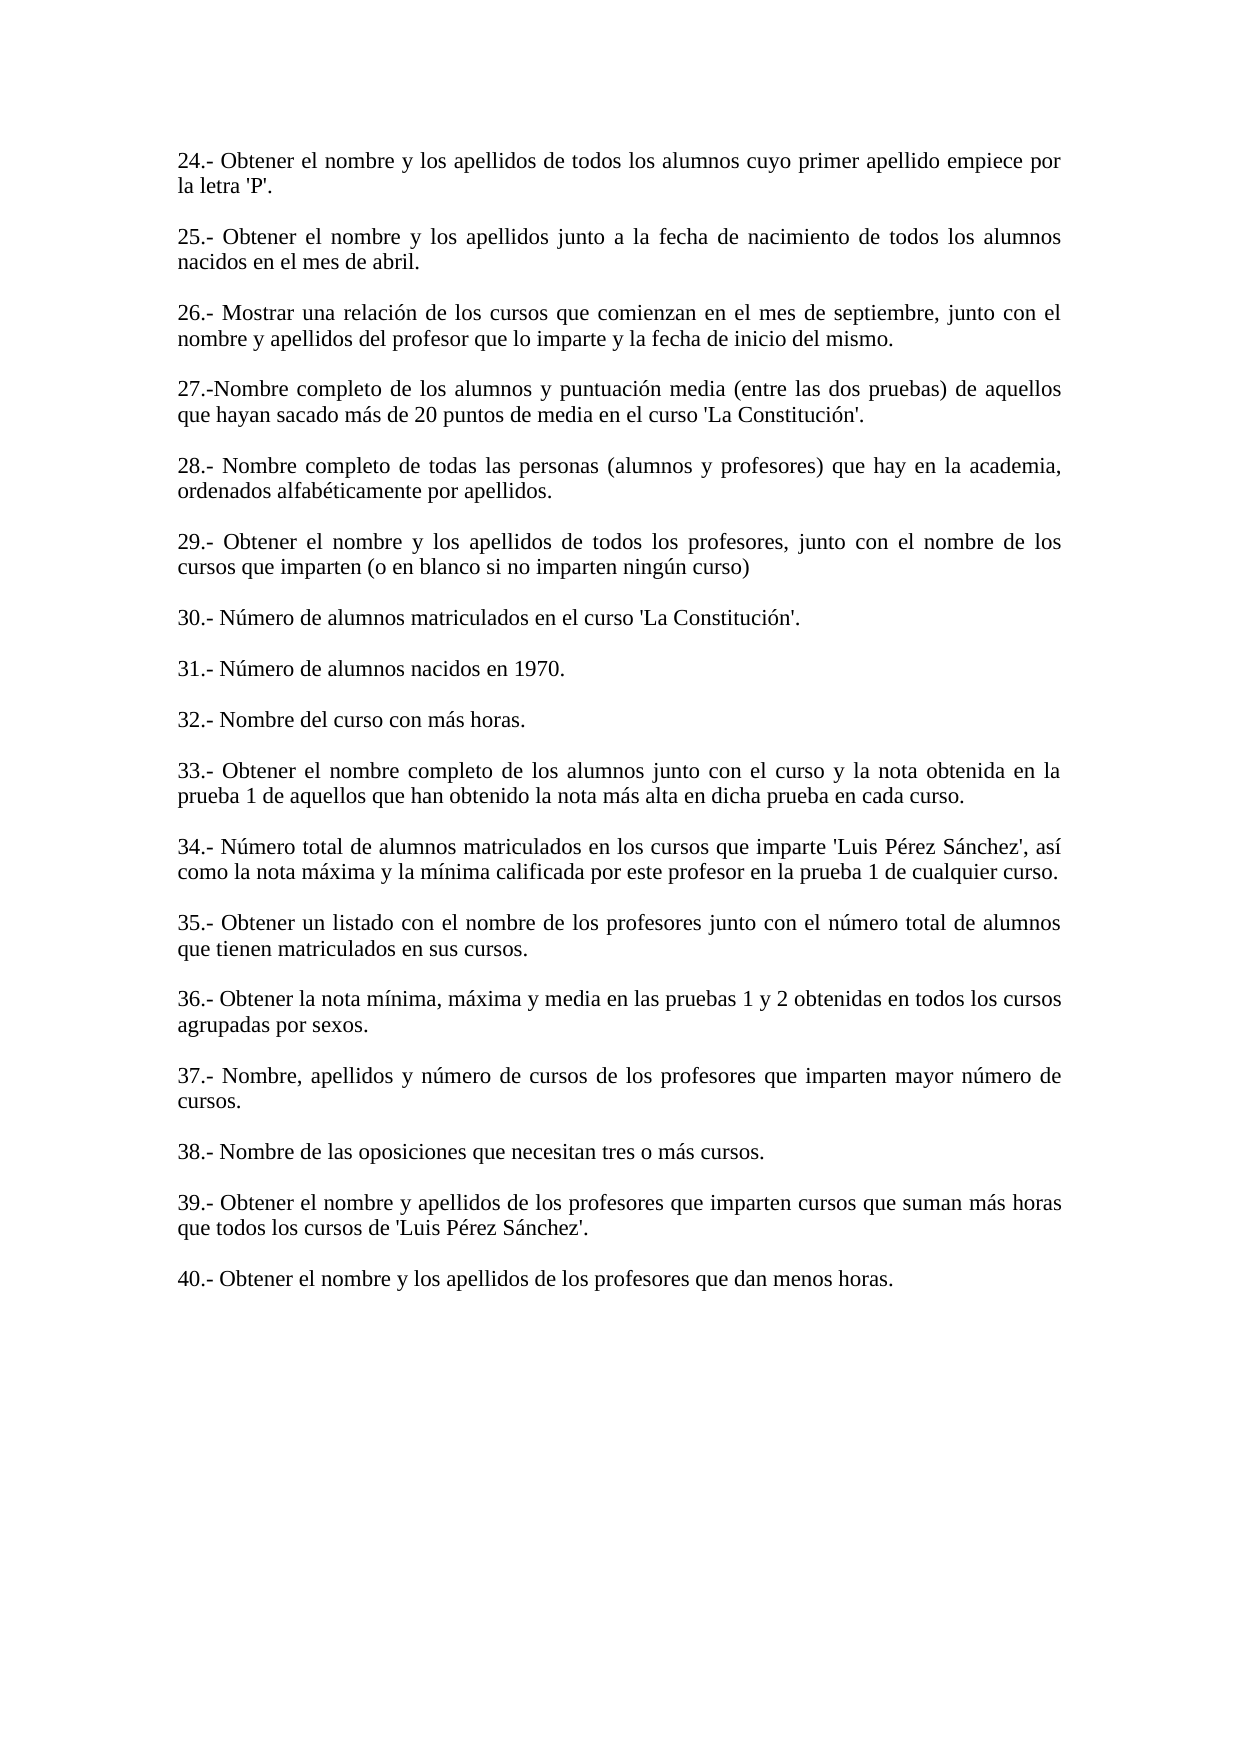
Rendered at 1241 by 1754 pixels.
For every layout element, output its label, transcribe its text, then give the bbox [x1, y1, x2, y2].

text 39.- Obtener el nombre y apellidos de los profesores que imparten cursos que suman más horas que todos los cursos de 'Luis Pérez Sánchez'. [177, 1190, 1063, 1241]
text 38.- Nombre de las oposiciones que necesitan tres o más cursos. [177, 1139, 1063, 1164]
text 29.- Obtener el nombre y los apellidos de todos los profesores, junto con el nombre de los cursos que imparten (o en blanco si no imparten ningún curso) [177, 529, 1063, 580]
text 26.- Mostrar una relación de los cursos que comienzan en el mes de septiembre, junto con el nombre y apellidos del profesor que lo imparte y la fecha de inicio del mismo. [177, 300, 1063, 351]
text 33.- Obtener el nombre completo de los alumnos junto con el curso y la nota obtenida en la prueba 1 de aquellos que han obtenido la nota más alta en dicha prueba en cada curso. [177, 758, 1063, 808]
text 25.- Obtener el nombre y los apellidos junto a la fecha de nacimiento de todos los alumnos nacidos en el mes de abril. [177, 224, 1063, 275]
text 40.- Obtener el nombre y los apellidos de los profesores que dan menos horas. [177, 1266, 1063, 1291]
text 28.- Nombre completo de todas las personas (alumnos y profesores) que hay en la academia, ordenados alfabéticamente por apellidos. [177, 453, 1063, 503]
text 27.-Nombre completo de los alumnos y puntuación media (entre las dos pruebas) de aquellos que hayan sacado más de 20 puntos de media en el curso 'La Constitución'. [177, 376, 1063, 427]
text 31.- Número de alumnos nacidos en 1970. [177, 656, 1063, 681]
text 35.- Obtener un listado con el nombre de los profesores junto con el número total de alumnos que tienen matriculados en sus cursos. [177, 910, 1063, 961]
text 24.- Obtener el nombre y los apellidos de todos los alumnos cuyo primer apellido empiece por la letra 'P'. [177, 148, 1063, 198]
text 30.- Número de alumnos matriculados en el curso 'La Constitución'. [177, 605, 1063, 631]
text 32.- Nombre del curso con más horas. [177, 707, 1063, 732]
text 36.- Obtener la nota mínima, máxima y media en las pruebas 1 y 2 obtenidas en todos los cursos agrupadas por sexos. [177, 986, 1063, 1037]
text 37.- Nombre, apellidos y número de cursos de los profesores que imparten mayor número de cursos. [177, 1063, 1063, 1113]
text 34.- Número total de alumnos matriculados en los cursos que imparte 'Luis Pérez Sánchez', así como la nota máxima y la mínima calificada por este profesor en la prueba 1 de cualquier curso. [177, 834, 1063, 885]
